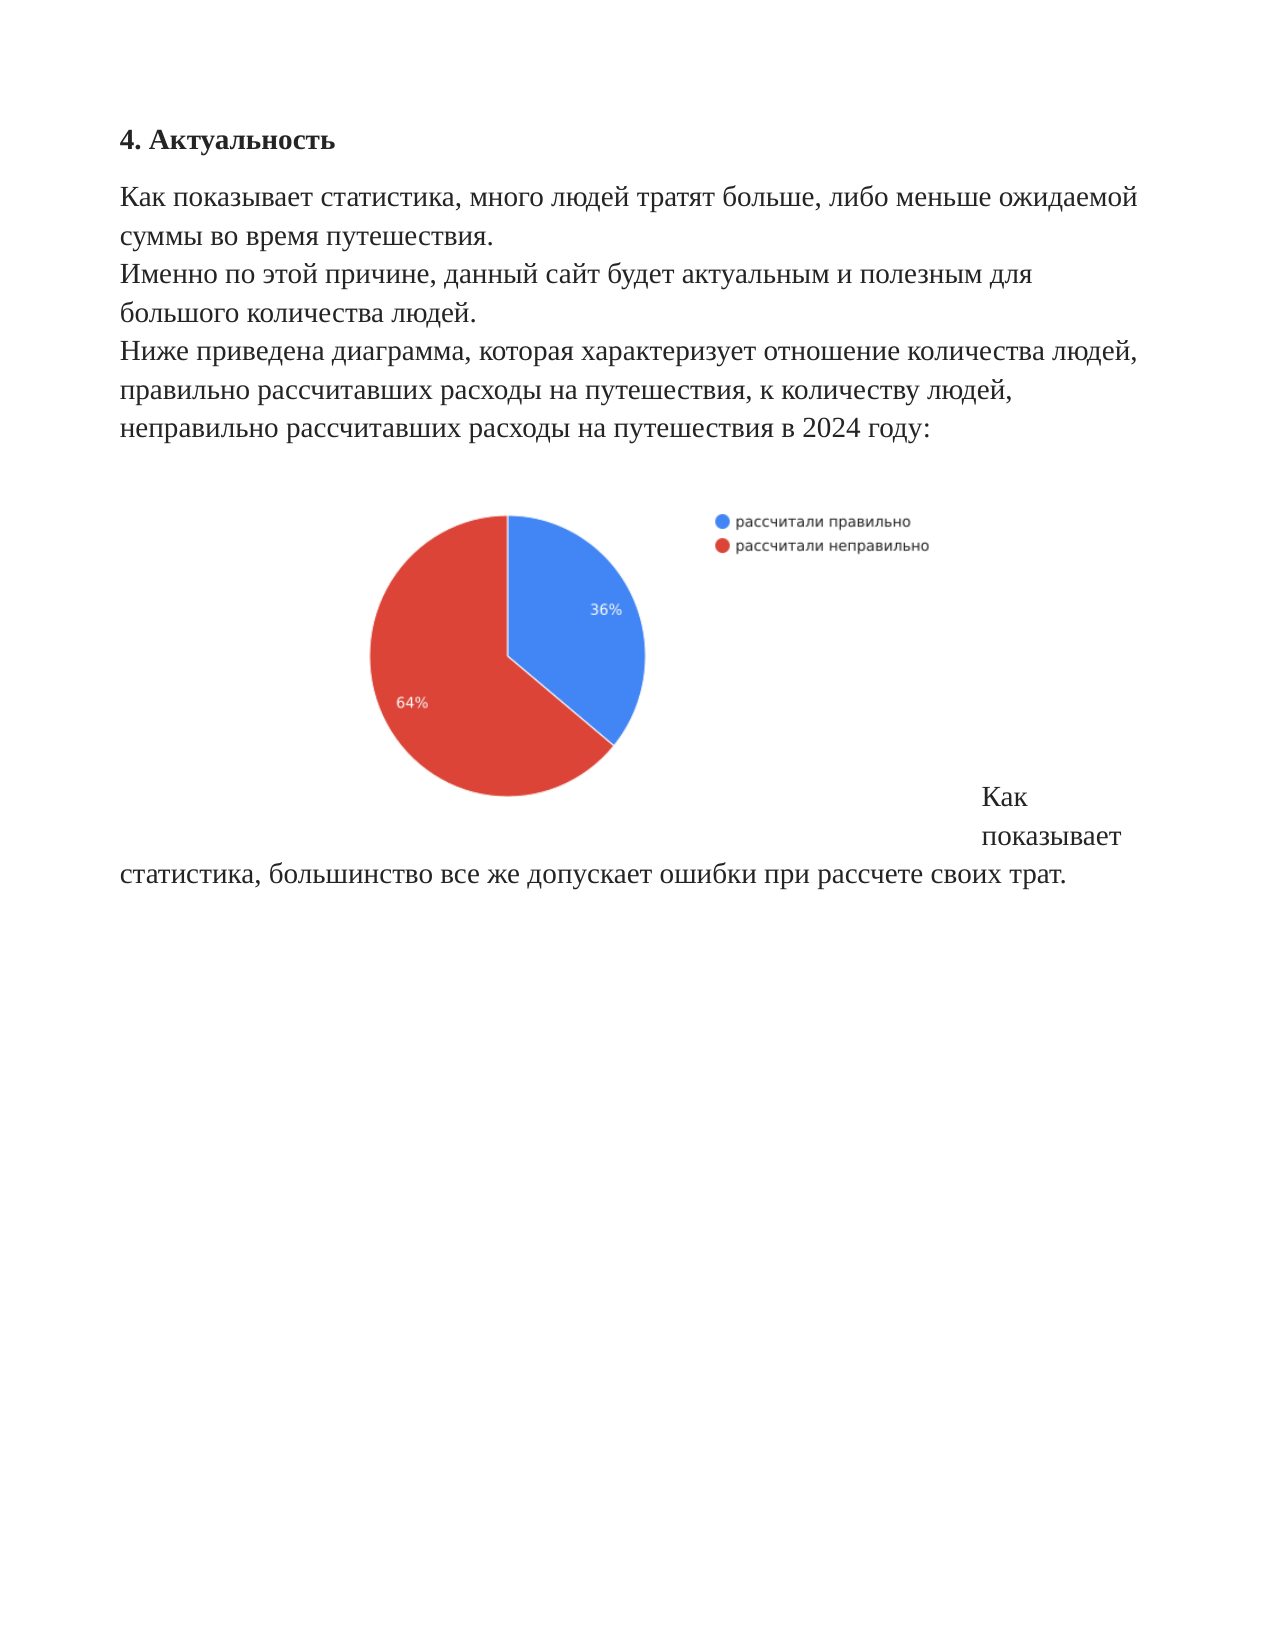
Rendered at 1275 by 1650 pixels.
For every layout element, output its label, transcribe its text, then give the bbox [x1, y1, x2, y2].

picture [196, 466, 980, 856]
text Как показывает статистика, много людей тратят больше, либо меньше ожидаемой суммы во время путешествия. [118, 179, 1157, 251]
text Ниже приведена диаграмма, которая характеризует отношение количества людей, правильно рассчитавших расходы на путешествия, к количеству людей, неправильно рассчитавших расходы на путешествия в 2024 году: [118, 333, 1157, 444]
text Именно по этой причине, данный сайт будет актуальным и полезным для большого количества людей. [118, 256, 1157, 328]
text Как показывает статистика, большинство все же допускает ошибки при рассчете своих трат. [118, 779, 1157, 890]
subtitle 4. Актуальность [118, 118, 1157, 156]
